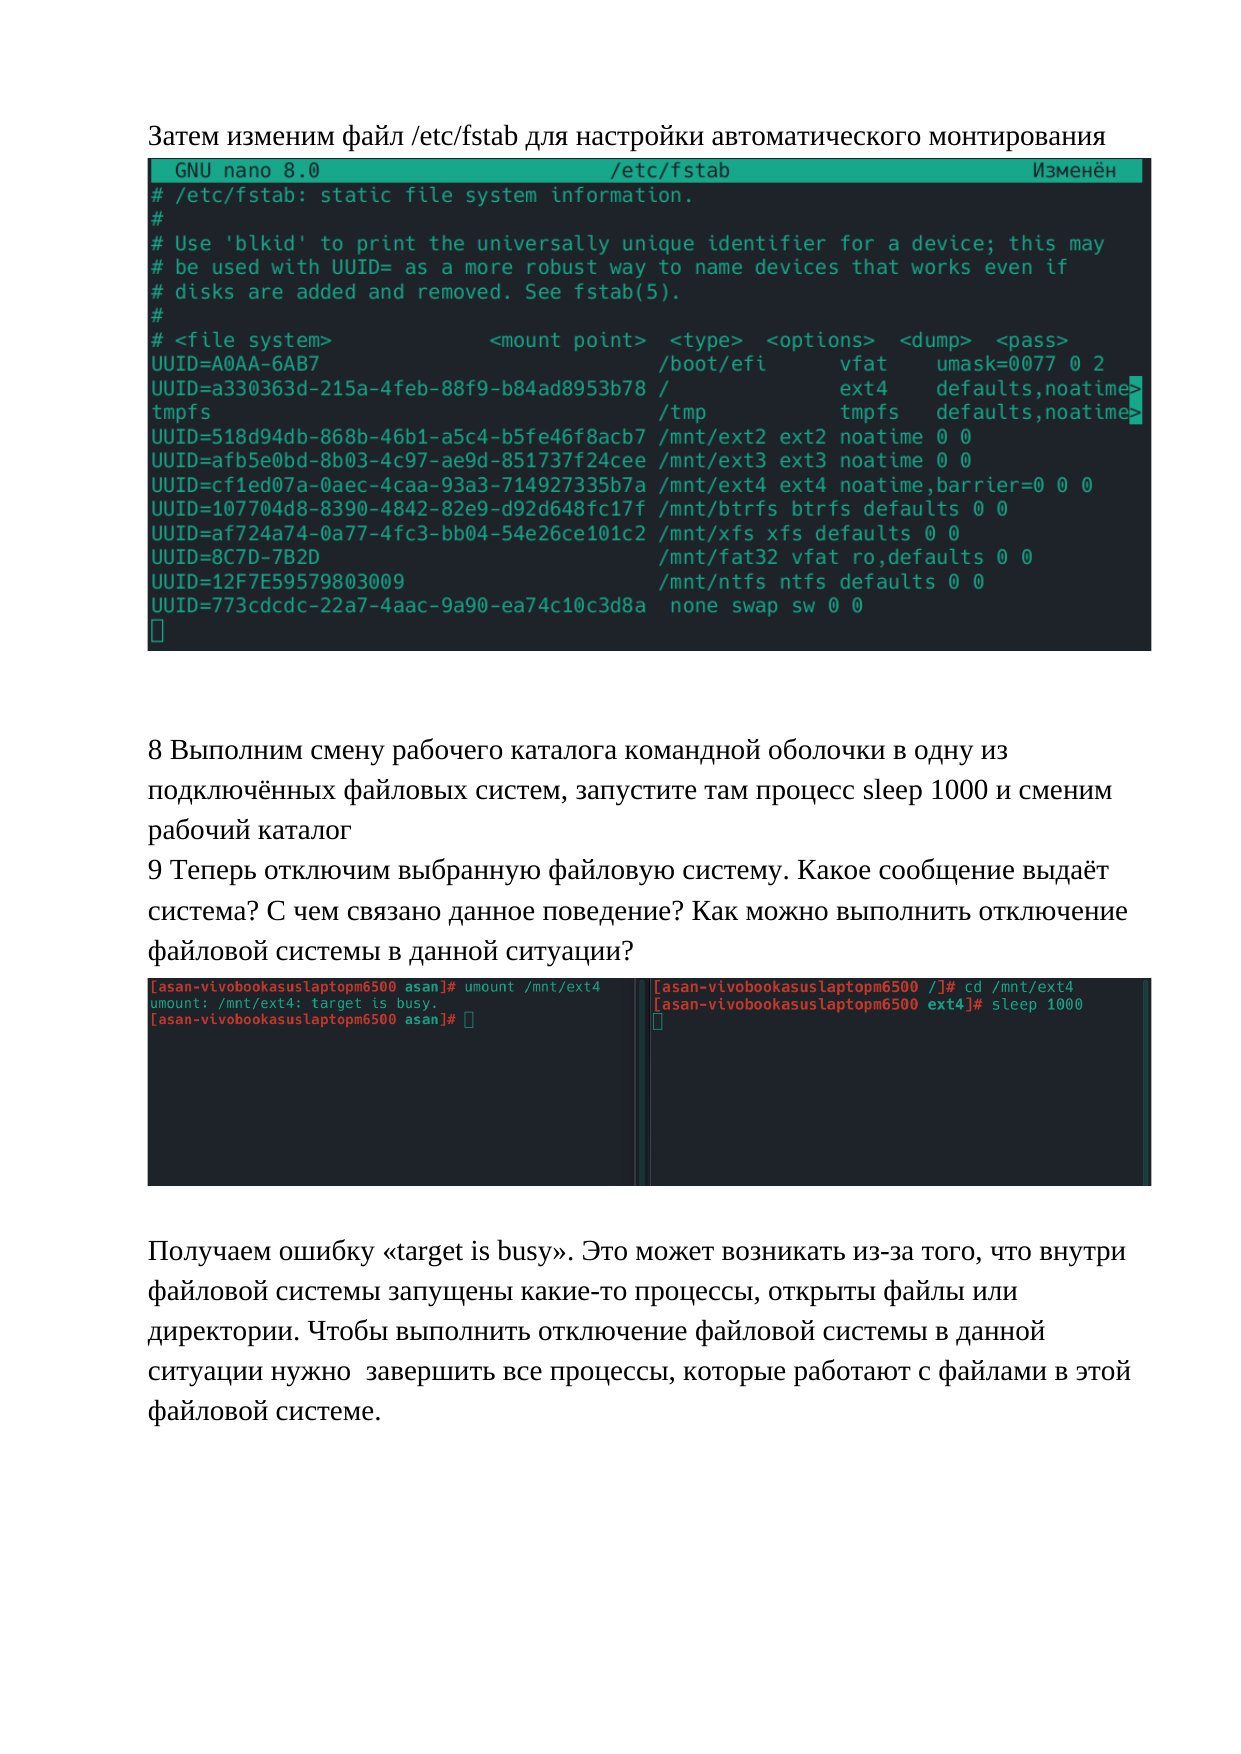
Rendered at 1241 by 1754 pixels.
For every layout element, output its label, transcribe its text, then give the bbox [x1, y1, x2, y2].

text 8 Выполним смену рабочего каталога командной оболочки в одну из подключённых файловых систем, запустите там процесс sleep 1000 и сменим рабочий каталог [148, 732, 1152, 846]
text 9 Теперь отключим выбранную файловую систему. Какое сообщение выдаёт система? С чем связано данное поведение? Как можно выполнить отключение файловой системы в данной ситуации? [148, 852, 1152, 966]
text Получаем ошибку «target is busy». Это может возникать из-за того, что внутри файловой системы запущены какие-то процессы, открыты файлы или директории. Чтобы выполнить отключение файловой системы в данной ситуации нужно завершить все процессы, которые работают с файлами в этой файловой системе. [148, 1233, 1152, 1427]
text Затем изменим файл /etc/fstab для настройки автоматического монтирования [148, 118, 1152, 152]
picture [147, 158, 1152, 651]
picture [147, 978, 1152, 1186]
